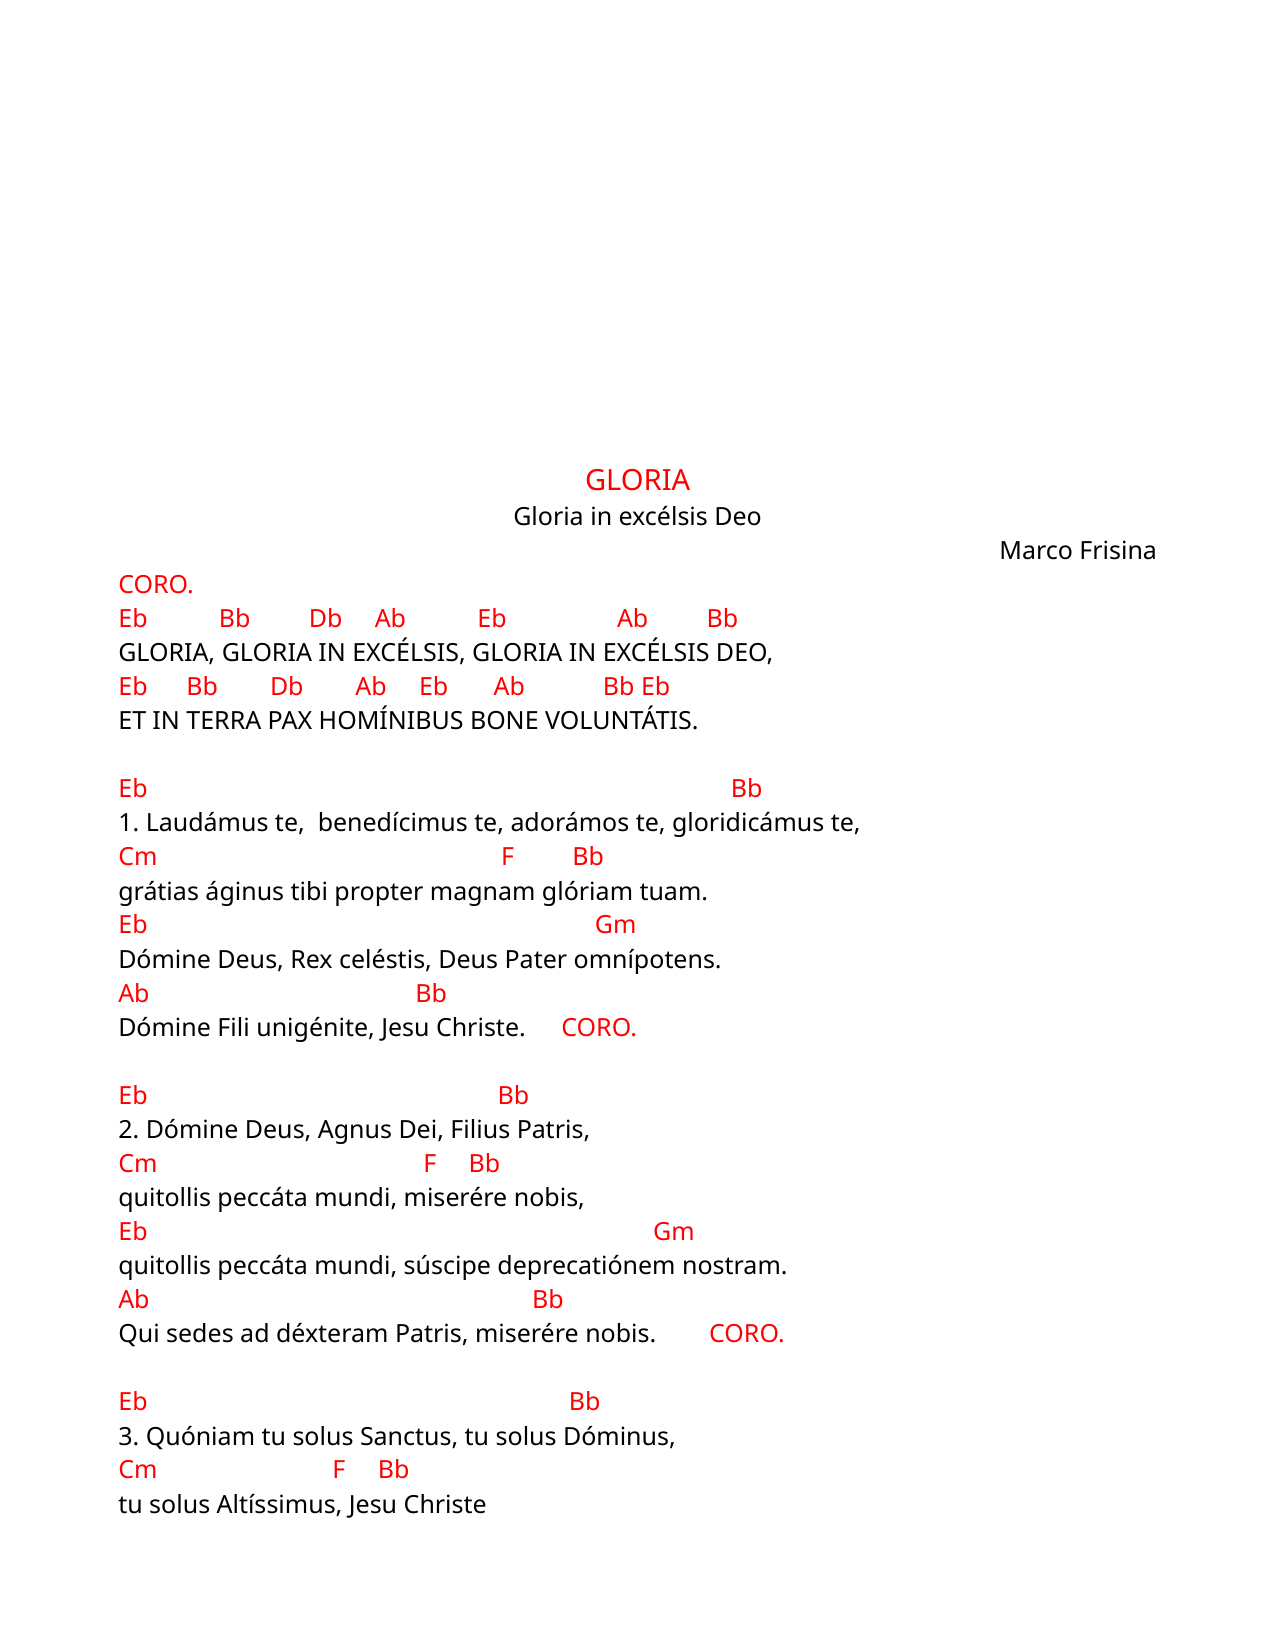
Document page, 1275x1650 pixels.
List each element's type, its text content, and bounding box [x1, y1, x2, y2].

text GLORIA, GLORIA IN EXCÉLSIS, GLORIA IN EXCÉLSIS DEO, [118, 635, 1157, 669]
text Eb Bb [118, 1384, 1157, 1418]
text tu solus Altíssimus, Jesu Christe [118, 1486, 1157, 1520]
text 1. Laudámus te, benedícimus te, adorámos te, gloridicámus te, [118, 805, 1157, 839]
text quitollis peccáta mundi, súscipe deprecatiónem nostram. [118, 1248, 1157, 1282]
text Marco Frisina [118, 532, 1157, 567]
text Eb Bb Db Ab Eb Ab Bb Eb [118, 669, 1157, 703]
text CORO. [118, 567, 1157, 601]
text Gloria in excélsis Deo [118, 498, 1157, 532]
text Eb Bb Db Ab Eb Ab Bb [118, 601, 1157, 635]
text 3. Quóniam tu solus Sanctus, tu solus Dóminus, [118, 1418, 1157, 1452]
text Qui sedes ad déxteram Patris, miserére nobis. CORO. [118, 1316, 1157, 1350]
text 2. Dómine Deus, Agnus Dei, Filius Patris, [118, 1112, 1157, 1146]
text Cm F Bb [118, 1452, 1157, 1486]
text Dómine Fili unigénite, Jesu Christe. CORO. [118, 1009, 1157, 1043]
text grátias áginus tibi propter magnam glóriam tuam. [118, 873, 1157, 907]
text Ab Bb [118, 1282, 1157, 1316]
text Eb Bb [118, 771, 1157, 805]
text Cm F Bb [118, 1146, 1157, 1180]
text Ab Bb [118, 975, 1157, 1009]
text GLORIA [118, 459, 1157, 498]
text Eb Gm [118, 907, 1157, 941]
text Cm F Bb [118, 839, 1157, 873]
text Eb Bb [118, 1077, 1157, 1112]
text Eb Gm [118, 1214, 1157, 1248]
text ET IN TERRA PAX HOMÍNIBUS BONE VOLUNTÁTIS. [118, 703, 1157, 737]
text Dómine Deus, Rex celéstis, Deus Pater omnípotens. [118, 941, 1157, 975]
text quitollis peccáta mundi, miserére nobis, [118, 1180, 1157, 1214]
